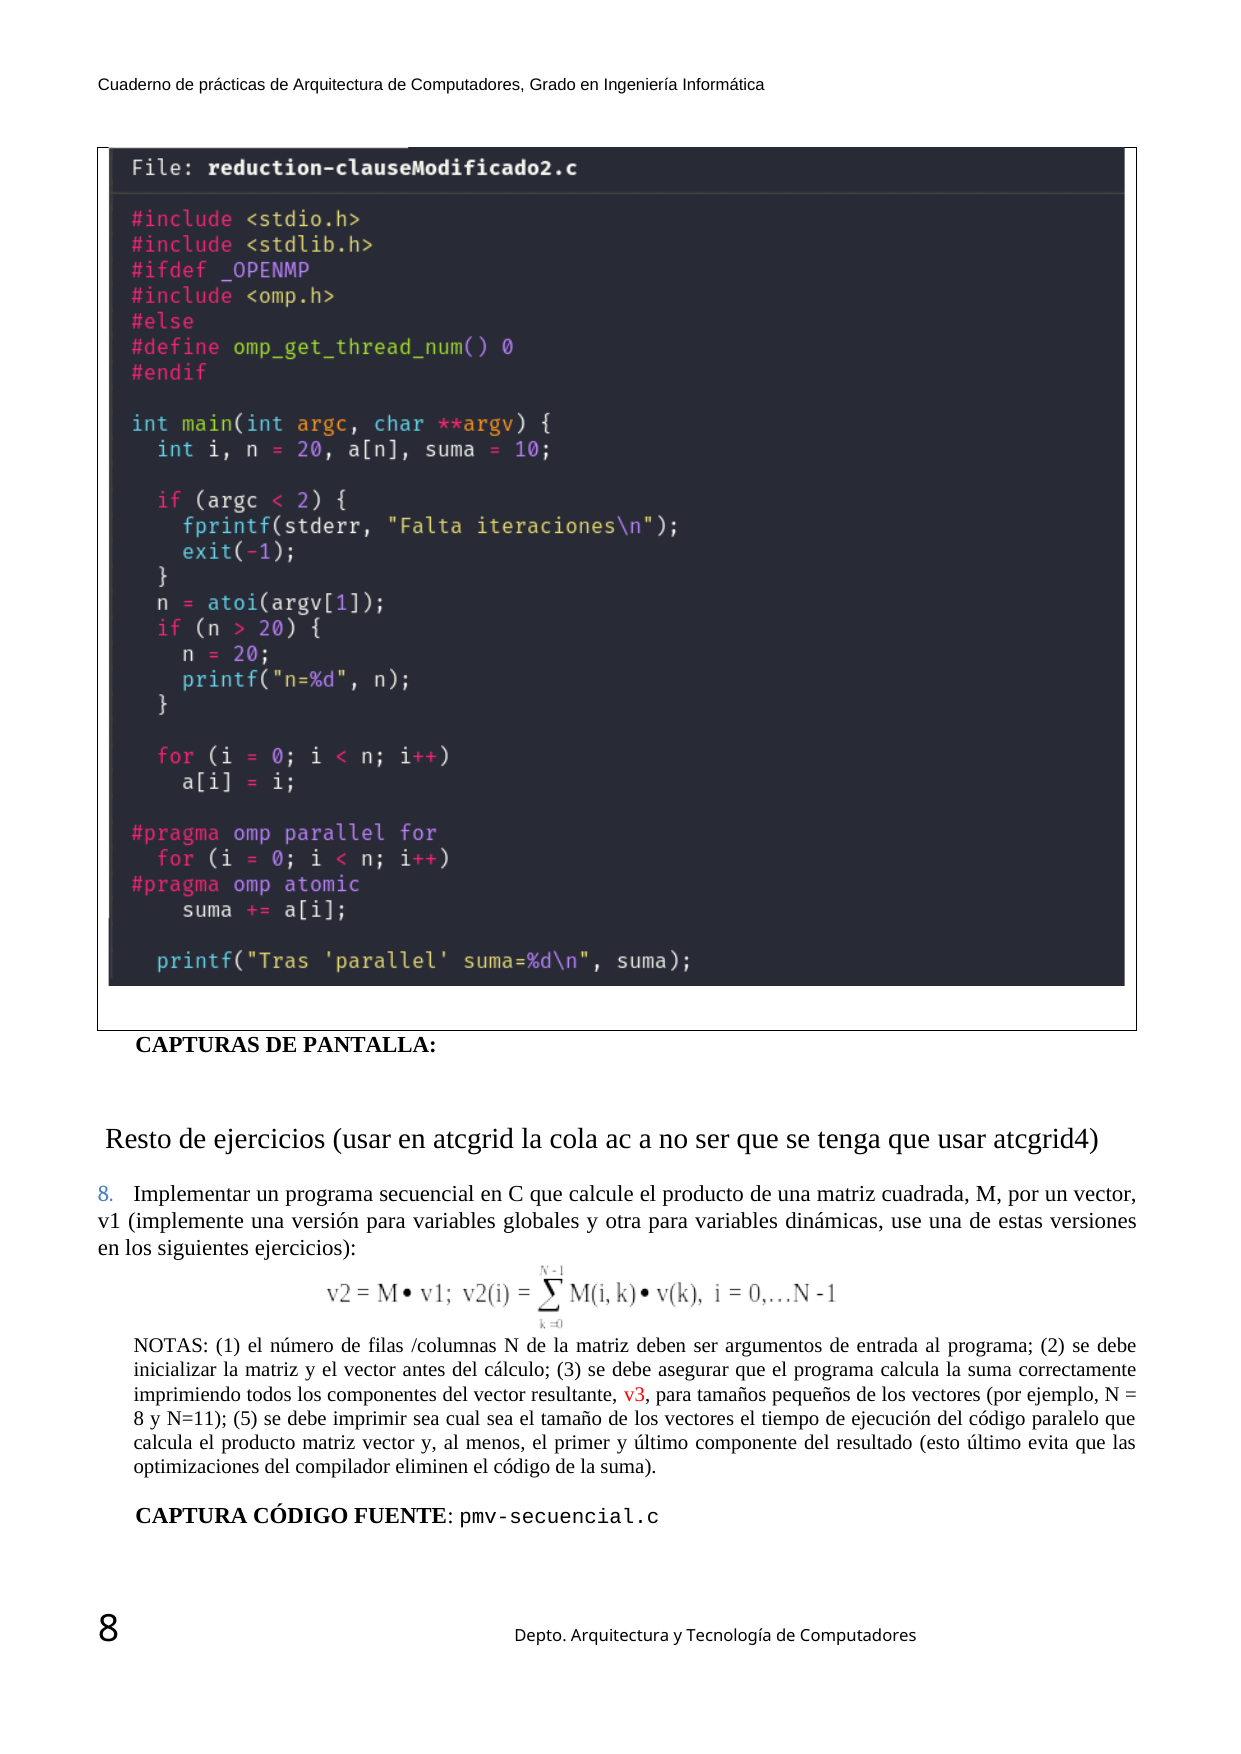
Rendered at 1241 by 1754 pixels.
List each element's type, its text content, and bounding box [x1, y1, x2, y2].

text CAPTURAS DE PANTALLA: [135, 1031, 1138, 1058]
text CAPTURA CÓDIGO FUENTE: pmv-secuencial.c [135, 1502, 1138, 1529]
picture [108, 147, 1125, 986]
text NOTAS: (1) el número de filas /columnas N de la matriz deben ser argumentos de entrada al programa; (2) se debe inicializar la matriz y el vector antes del cálculo; (3) se debe asegurar que el programa calcula la suma correctamente imprimiendo todos los componentes del vector resultante, v3, para tamaños pequeños de los vectores (por ejemplo, N = 8 y N=11); (5) se debe imprimir sea cual sea el tamaño de los vectores el tiempo de ejecución del código paralelo que calcula el producto matriz vector y, al menos, el primer y último componente del resultado (esto último evita que las optimizaciones del compilador eliminen el código de la suma). [133, 1333, 1138, 1478]
table_header [98, 148, 1136, 1030]
list Implementar un programa secuencial en C que calcule el producto de una matriz cuadrada, M, por un vector, v1 (implemente una versión para variables globales y otra para variables dinámicas, use una de estas versiones en los siguientes ejercicios): [98, 1180, 1138, 1260]
subtitle Resto de ejercicios (usar en atcgrid la cola ac a no ser que se tenga que usar atcgrid4) [98, 1122, 1138, 1155]
